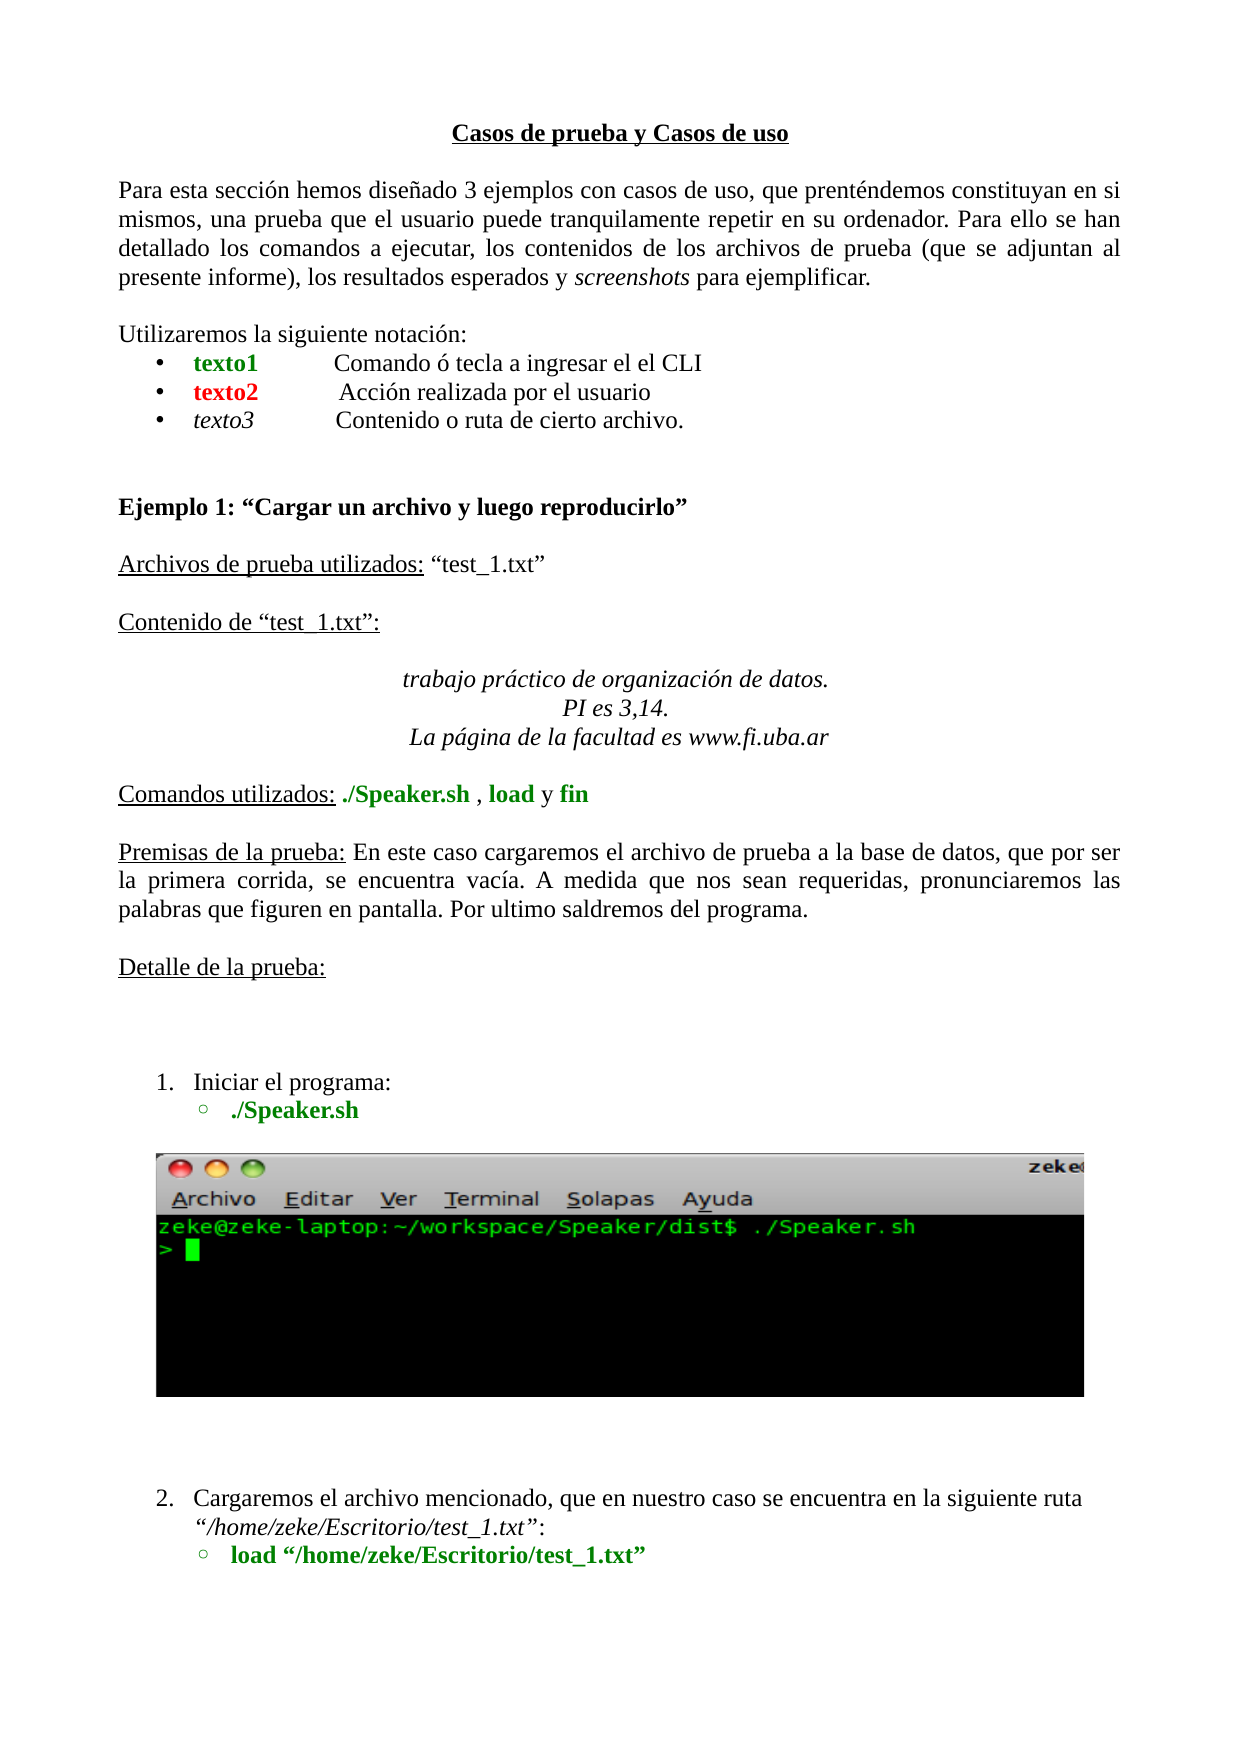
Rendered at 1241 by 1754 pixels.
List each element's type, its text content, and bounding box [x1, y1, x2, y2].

text Casos de prueba y Casos de uso [118, 118, 1122, 147]
list ./Speaker.sh [193, 1096, 1122, 1124]
text Para esta sección hemos diseñado 3 ejemplos con casos de uso, que prenténdemos constituyan en si mismos, una prueba que el usuario puede tranquilamente repetir en su ordenador. Para ello se han detallado los comandos a ejecutar, los contenidos de los archivos de prueba (que se adjuntan al presente informe), los resultados esperados y screenshots para ejemplificar. [118, 176, 1122, 291]
list load “/home/zeke/Escritorio/test_1.txt” [193, 1540, 1122, 1569]
picture [155, 1153, 1085, 1397]
text Ejemplo 1: “Cargar un archivo y luego reproducirlo” [118, 492, 1122, 521]
list Cargaremos el archivo mencionado, que en nuestro caso se encuentra en la siguiente ruta “/home/zeke/Escritorio/test_1.txt”: [156, 1483, 1122, 1540]
text Utilizaremos la siguiente notación: [118, 319, 1122, 348]
text La página de la facultad es www.fi.uba.ar [118, 722, 1122, 751]
text trabajo práctico de organización de datos. [118, 664, 1122, 693]
list Iniciar el programa: [156, 1067, 1122, 1096]
text Detalle de la prueba: [118, 952, 1122, 981]
text Premisas de la prueba: En este caso cargaremos el archivo de prueba a la base de datos, que por ser la primera corrida, se encuentra vacía. A medida que nos sean requeridas, pronunciaremos las palabras que figuren en pantalla. Por ultimo saldremos del programa. [118, 837, 1122, 923]
list texto3 Contenido o ruta de cierto archivo. [156, 406, 1122, 434]
list texto2 Acción realizada por el usuario [156, 377, 1122, 406]
text Comandos utilizados: ./Speaker.sh , load y fin [118, 779, 1122, 808]
list texto1 Comando ó tecla a ingresar el el CLI [156, 348, 1122, 377]
text Archivos de prueba utilizados: “test_1.txt” [118, 549, 1122, 578]
text PI es 3,14. [118, 693, 1122, 722]
text Contenido de “test_1.txt”: [118, 607, 1122, 636]
